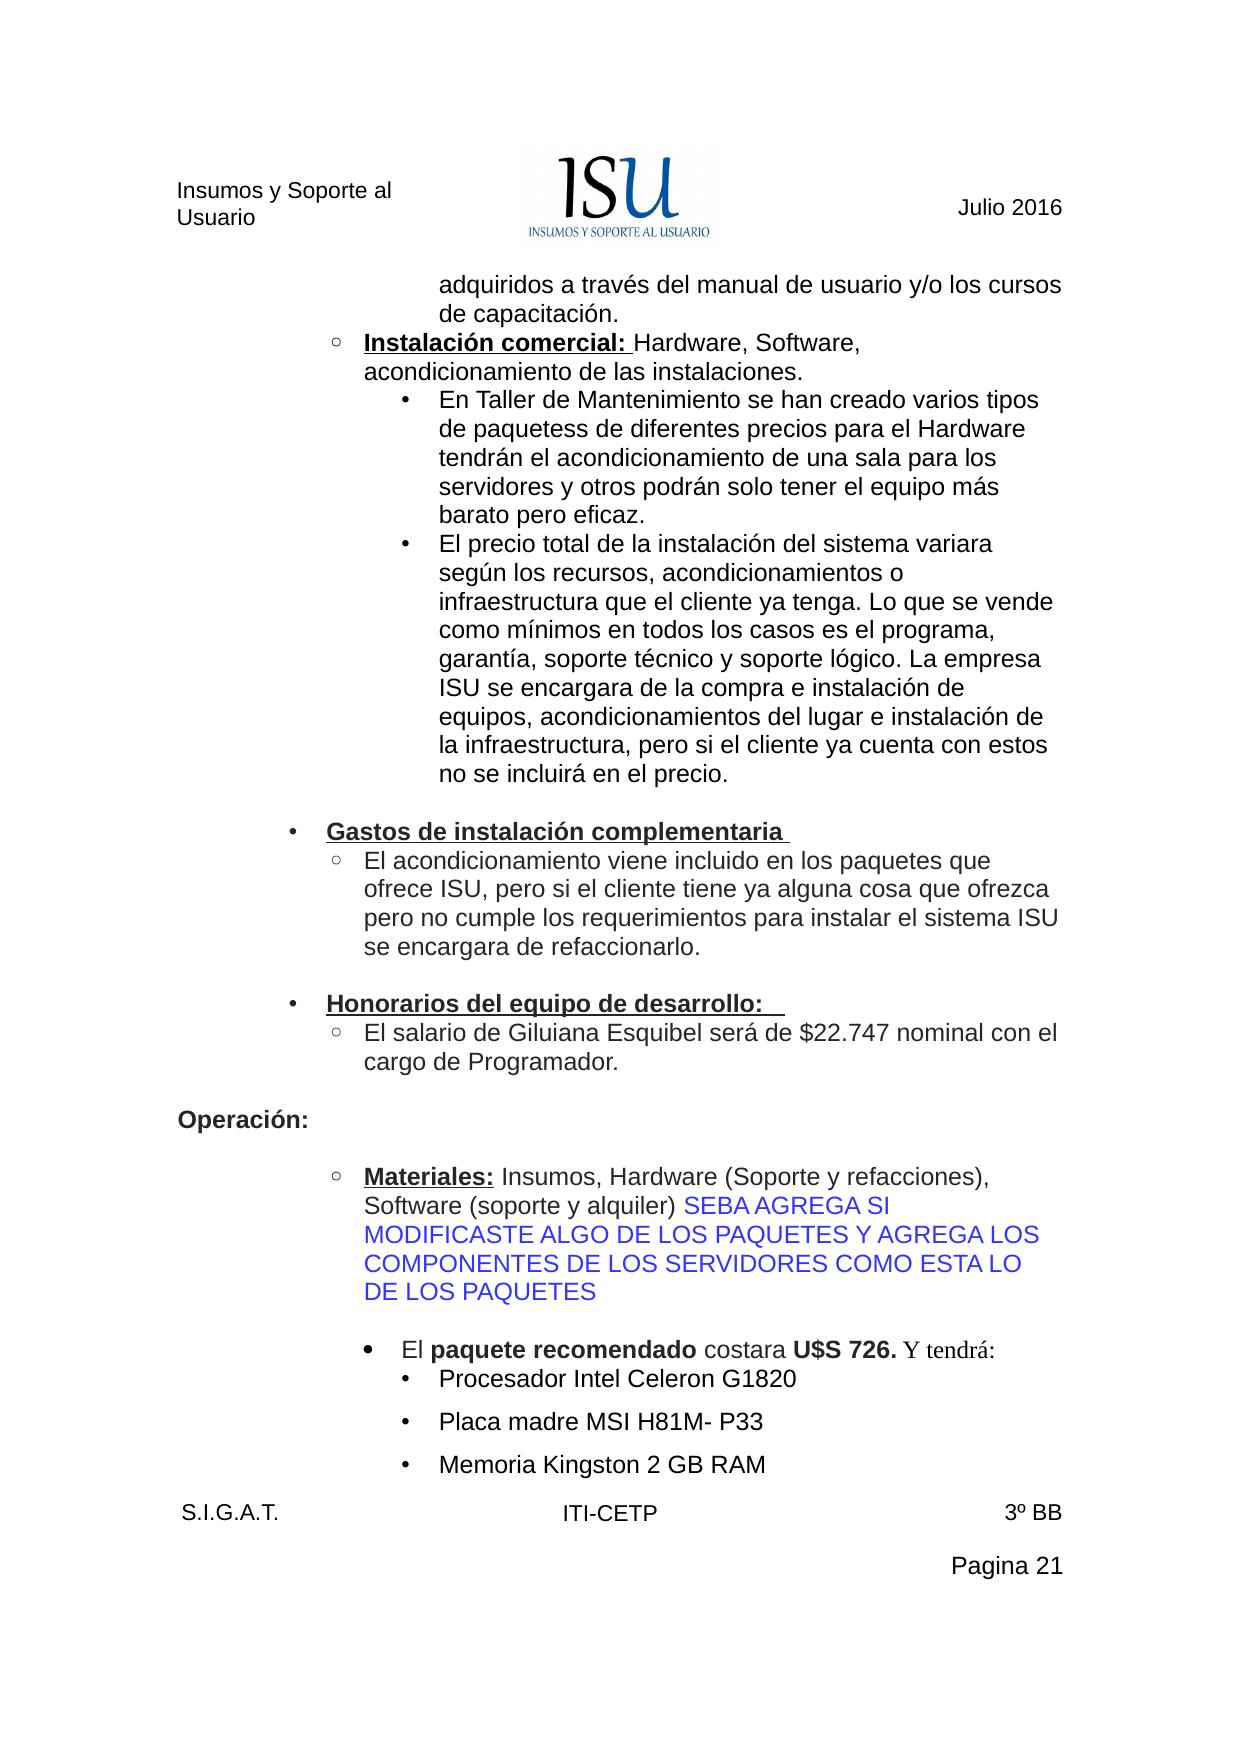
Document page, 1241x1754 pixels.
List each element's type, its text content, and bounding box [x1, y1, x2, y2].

list Instalación comercial: Hardware, Software, acondicionamiento de las instalaciones. [326, 328, 1063, 385]
picture [517, 138, 723, 252]
list Memoria Kingston 2 GB RAM [401, 1450, 1063, 1479]
list El salario de Giluiana Esquibel será de $22.747 nominal con el cargo de Programador. [326, 1018, 1063, 1076]
list En Taller de Mantenimiento se han creado varios tipos de paquetess de diferentes precios para el Hardware tendrán el acondicionamiento de una sala para los servidores y otros podrán solo tener el equipo más barato pero eficaz. [401, 385, 1063, 529]
list Gastos de instalación complementaria [288, 817, 1063, 846]
list Placa madre MSI H81M- P33 [401, 1407, 1063, 1436]
list El precio total de la instalación del sistema variara según los recursos, acondicionamientos o infraestructura que el cliente ya tenga. Lo que se vende como mínimos en todos los casos es el programa, garantía, soporte técnico y soporte lógico. La empresa ISU se encargara de la compra e instalación de equipos, acondicionamientos del lugar e instalación de la infraestructura, pero si el cliente ya cuenta con estos no se incluirá en el precio. [401, 529, 1063, 788]
text Operación: [177, 1105, 1063, 1133]
list Honorarios del equipo de desarrollo: [288, 989, 1063, 1018]
list Procesador Intel Celeron G1820 [401, 1364, 1063, 1392]
list adquiridos a través del manual de usuario y/o los cursos de capacitación. [401, 270, 1063, 328]
list Materiales: Insumos, Hardware (Soporte y refacciones), Software (soporte y alquiler) SEBA AGREGA SI MODIFICASTE ALGO DE LOS PAQUETES Y AGREGA LOS COMPONENTES DE LOS SERVIDORES COMO ESTA LO DE LOS PAQUETES [326, 1162, 1063, 1306]
list El paquete recomendado costara U$S 726. Y tendrá: [363, 1335, 1063, 1364]
list El acondicionamiento viene incluido en los paquetes que ofrece ISU, pero si el cliente tiene ya alguna cosa que ofrezca pero no cumple los requerimientos para instalar el sistema ISU se encargara de refaccionarlo. [326, 846, 1063, 961]
